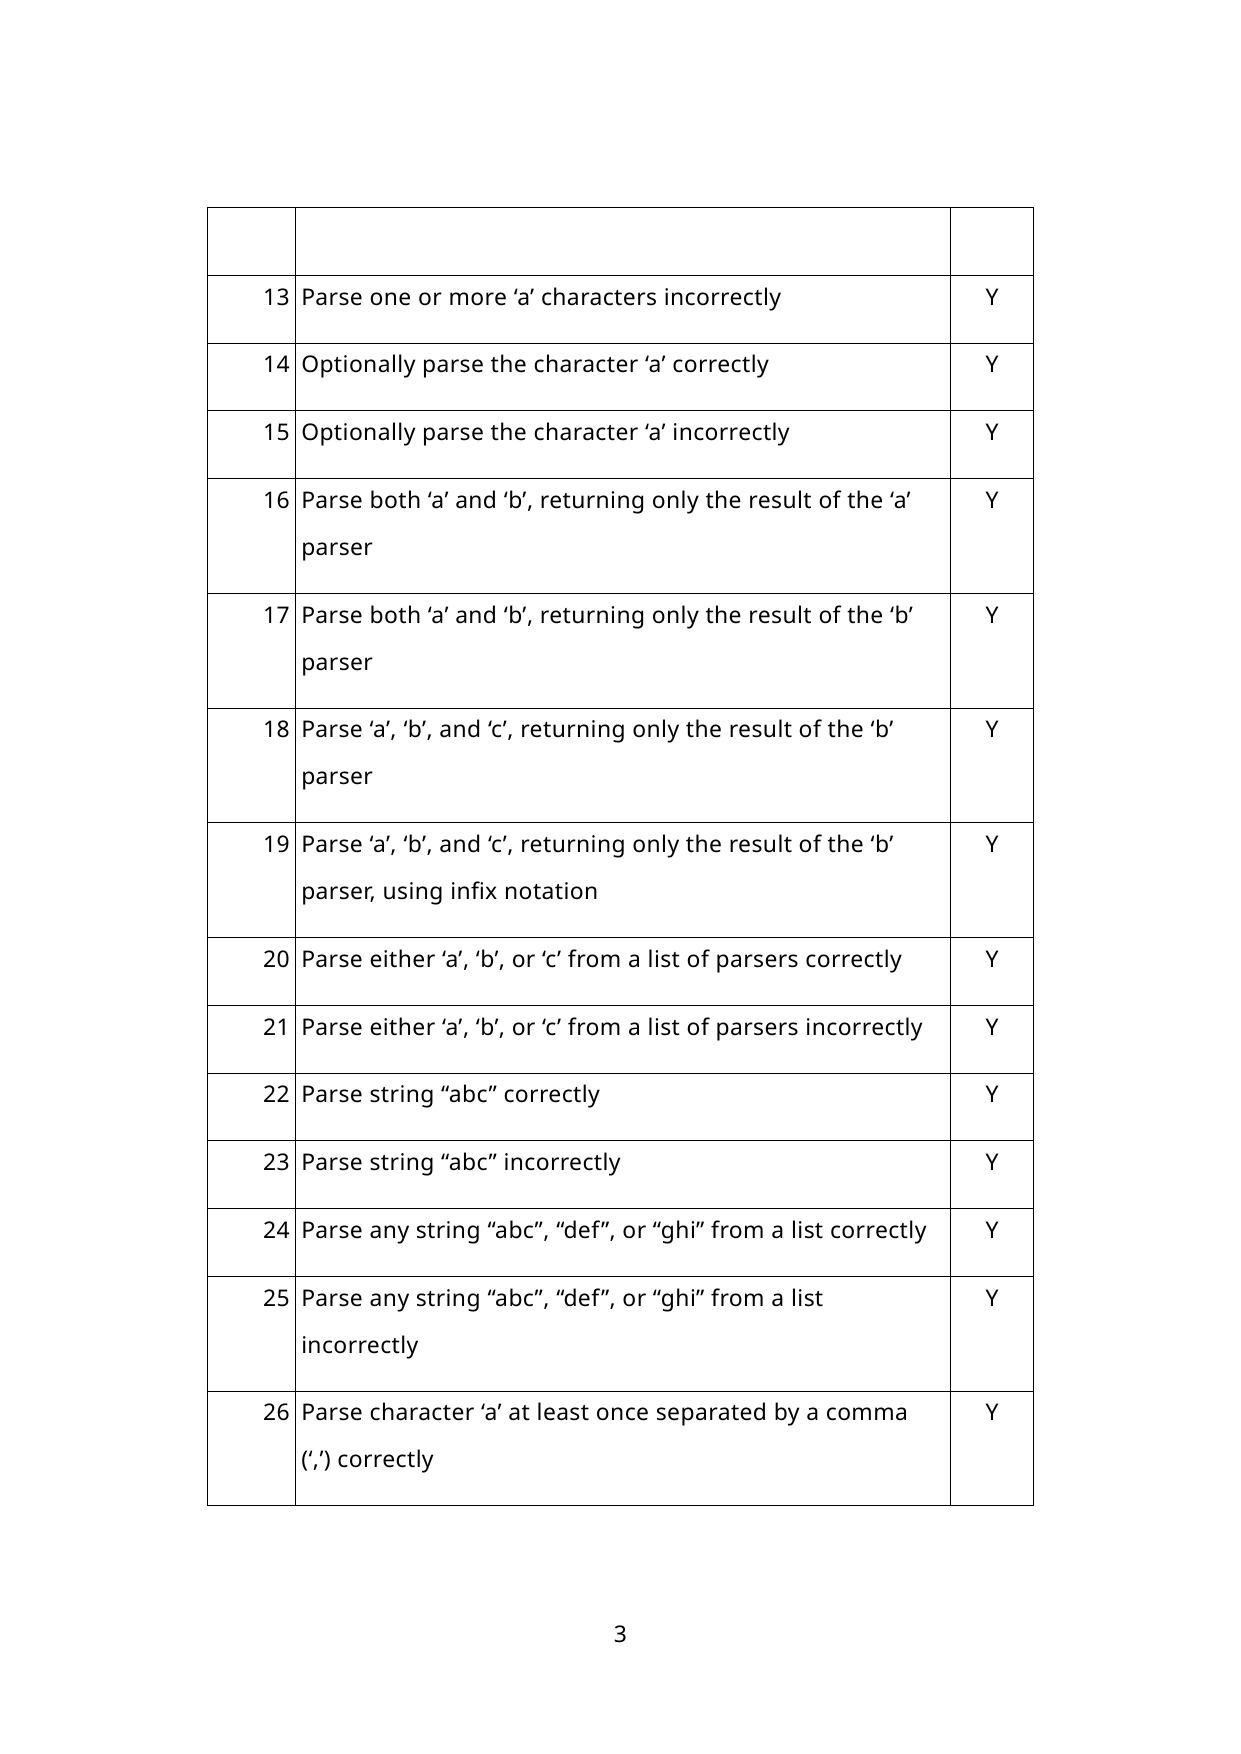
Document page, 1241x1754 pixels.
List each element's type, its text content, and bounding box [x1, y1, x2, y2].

table_cell Y [951, 1277, 1033, 1391]
table_cell Parse both ‘a’ and ‘b’, returning only the result of the ‘a’ parser [296, 479, 950, 593]
table_cell 19 [208, 823, 295, 937]
table_cell Optionally parse the character ‘a’ incorrectly [296, 411, 950, 478]
table_cell Y [951, 1141, 1033, 1208]
table_cell Parse character ‘a’ at least once separated by a comma (‘,’) correctly [296, 1392, 950, 1505]
table_cell Y [951, 709, 1033, 822]
table_cell Parse either ‘a’, ‘b’, or ‘c’ from a list of parsers correctly [296, 938, 950, 1004]
table_cell 21 [208, 1006, 295, 1072]
table_cell 25 [208, 1277, 295, 1391]
table_cell Parse any string “abc”, “def”, or “ghi” from a list correctly [296, 1209, 950, 1276]
table_cell Y [951, 1209, 1033, 1276]
table_cell Y [951, 276, 1033, 342]
table_cell Optionally parse the character ‘a’ correctly [296, 344, 950, 410]
table_cell Parse both ‘a’ and ‘b’, returning only the result of the ‘b’ parser [296, 594, 950, 707]
table_cell Y [951, 1392, 1033, 1505]
table_cell Y [951, 1074, 1033, 1140]
table_cell Y [951, 823, 1033, 937]
table_cell 23 [208, 1141, 295, 1208]
table_cell Parse any string “abc”, “def”, or “ghi” from a list incorrectly [296, 1277, 950, 1391]
table_cell 13 [208, 276, 295, 342]
table_cell 18 [208, 709, 295, 822]
table_cell 26 [208, 1392, 295, 1505]
table_cell [296, 208, 950, 274]
table_cell [951, 208, 1033, 274]
table_cell 20 [208, 938, 295, 1004]
table_cell 15 [208, 411, 295, 478]
table_cell 22 [208, 1074, 295, 1140]
table_cell Parse ‘a’, ‘b’, and ‘c’, returning only the result of the ‘b’ parser, using infix notation [296, 823, 950, 937]
table_cell 24 [208, 1209, 295, 1276]
table_cell Parse one or more ‘a’ characters incorrectly [296, 276, 950, 342]
table_cell Y [951, 594, 1033, 707]
table_cell [208, 208, 295, 274]
table_cell Y [951, 938, 1033, 1004]
table_cell Parse either ‘a’, ‘b’, or ‘c’ from a list of parsers incorrectly [296, 1006, 950, 1072]
table_cell Y [951, 411, 1033, 478]
table_cell Parse string “abc” correctly [296, 1074, 950, 1140]
table_cell Y [951, 344, 1033, 410]
table_cell Y [951, 479, 1033, 593]
table_cell Parse ‘a’, ‘b’, and ‘c’, returning only the result of the ‘b’ parser [296, 709, 950, 822]
table_cell Parse string “abc” incorrectly [296, 1141, 950, 1208]
table_cell 14 [208, 344, 295, 410]
table_cell 16 [208, 479, 295, 593]
table_cell 17 [208, 594, 295, 707]
table_cell Y [951, 1006, 1033, 1072]
